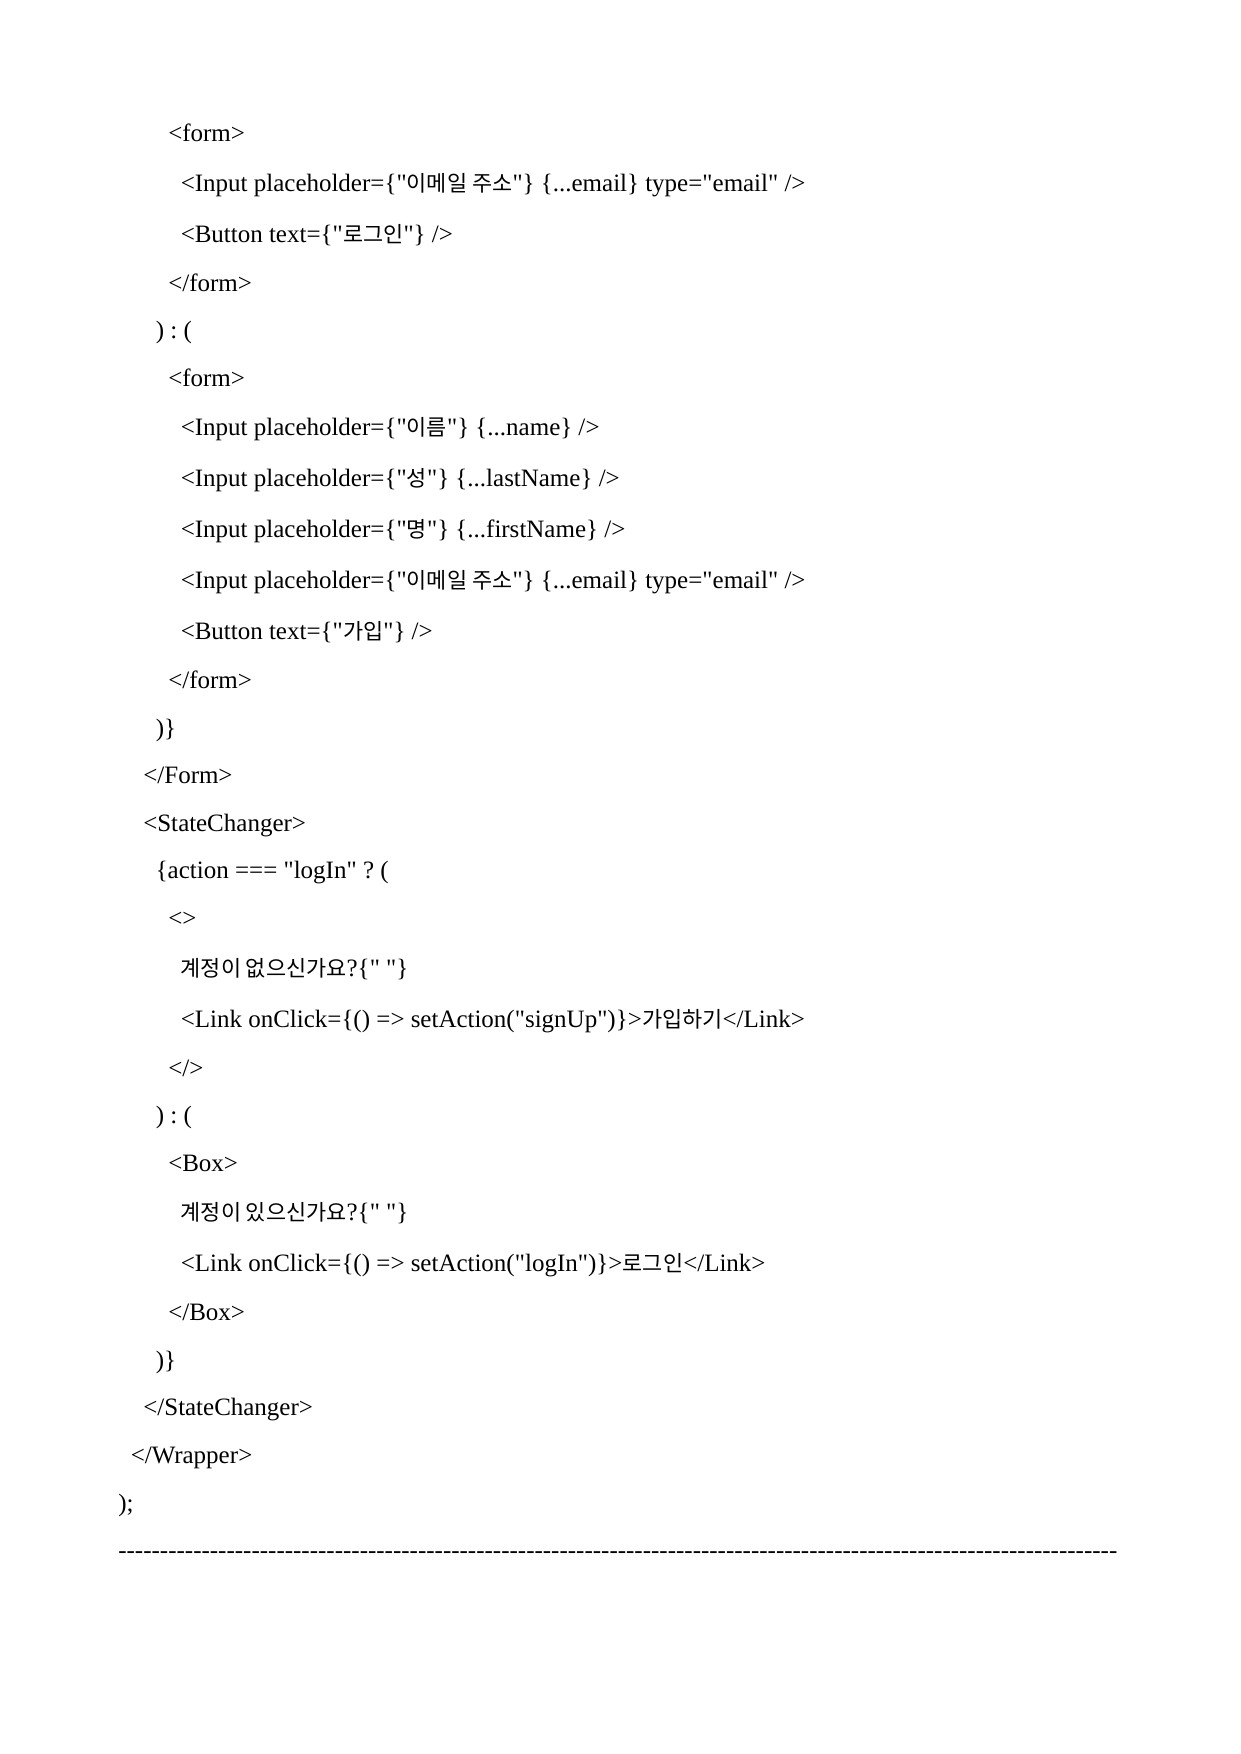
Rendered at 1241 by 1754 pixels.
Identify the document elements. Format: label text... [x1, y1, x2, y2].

text <Input placeholder={"명"} {...firstName} /> [118, 512, 1122, 544]
text )} [118, 713, 1122, 741]
text ); [118, 1488, 1122, 1516]
text <Link onClick={() => setAction("logIn")}>로그인</Link> [118, 1246, 1122, 1278]
text 계정이 없으신가요?{" "} [118, 951, 1122, 982]
text <Link onClick={() => setAction("signUp")}>가입하기</Link> [118, 1002, 1122, 1033]
text {action === "logIn" ? ( [118, 856, 1122, 884]
text ) : ( [118, 315, 1122, 344]
text <Button text={"가입"} /> [118, 614, 1122, 646]
text ) : ( [118, 1100, 1122, 1129]
text <Input placeholder={"이름"} {...name} /> [118, 410, 1122, 442]
text <> [118, 903, 1122, 932]
text <Box> [118, 1148, 1122, 1177]
text <form> [118, 363, 1122, 392]
text </Box> [118, 1297, 1122, 1326]
text <StateChanger> [118, 808, 1122, 837]
text <Input placeholder={"이메일 주소"} {...email} type="email" /> [118, 563, 1122, 595]
text <Input placeholder={"이메일 주소"} {...email} type="email" /> [118, 166, 1122, 197]
text <Input placeholder={"성"} {...lastName} /> [118, 461, 1122, 493]
text <Button text={"로그인"} /> [118, 217, 1122, 248]
text )} [118, 1345, 1122, 1374]
text </form> [118, 268, 1122, 296]
text </form> [118, 665, 1122, 694]
text ------------------------------------------------------------------------------------------------------------------------ [118, 1535, 1122, 1564]
text <form> [118, 118, 1122, 147]
text </Form> [118, 760, 1122, 789]
text 계정이 있으신가요?{" "} [118, 1195, 1122, 1227]
text </> [118, 1053, 1122, 1081]
text </StateChanger> [118, 1392, 1122, 1421]
text </Wrapper> [118, 1440, 1122, 1469]
